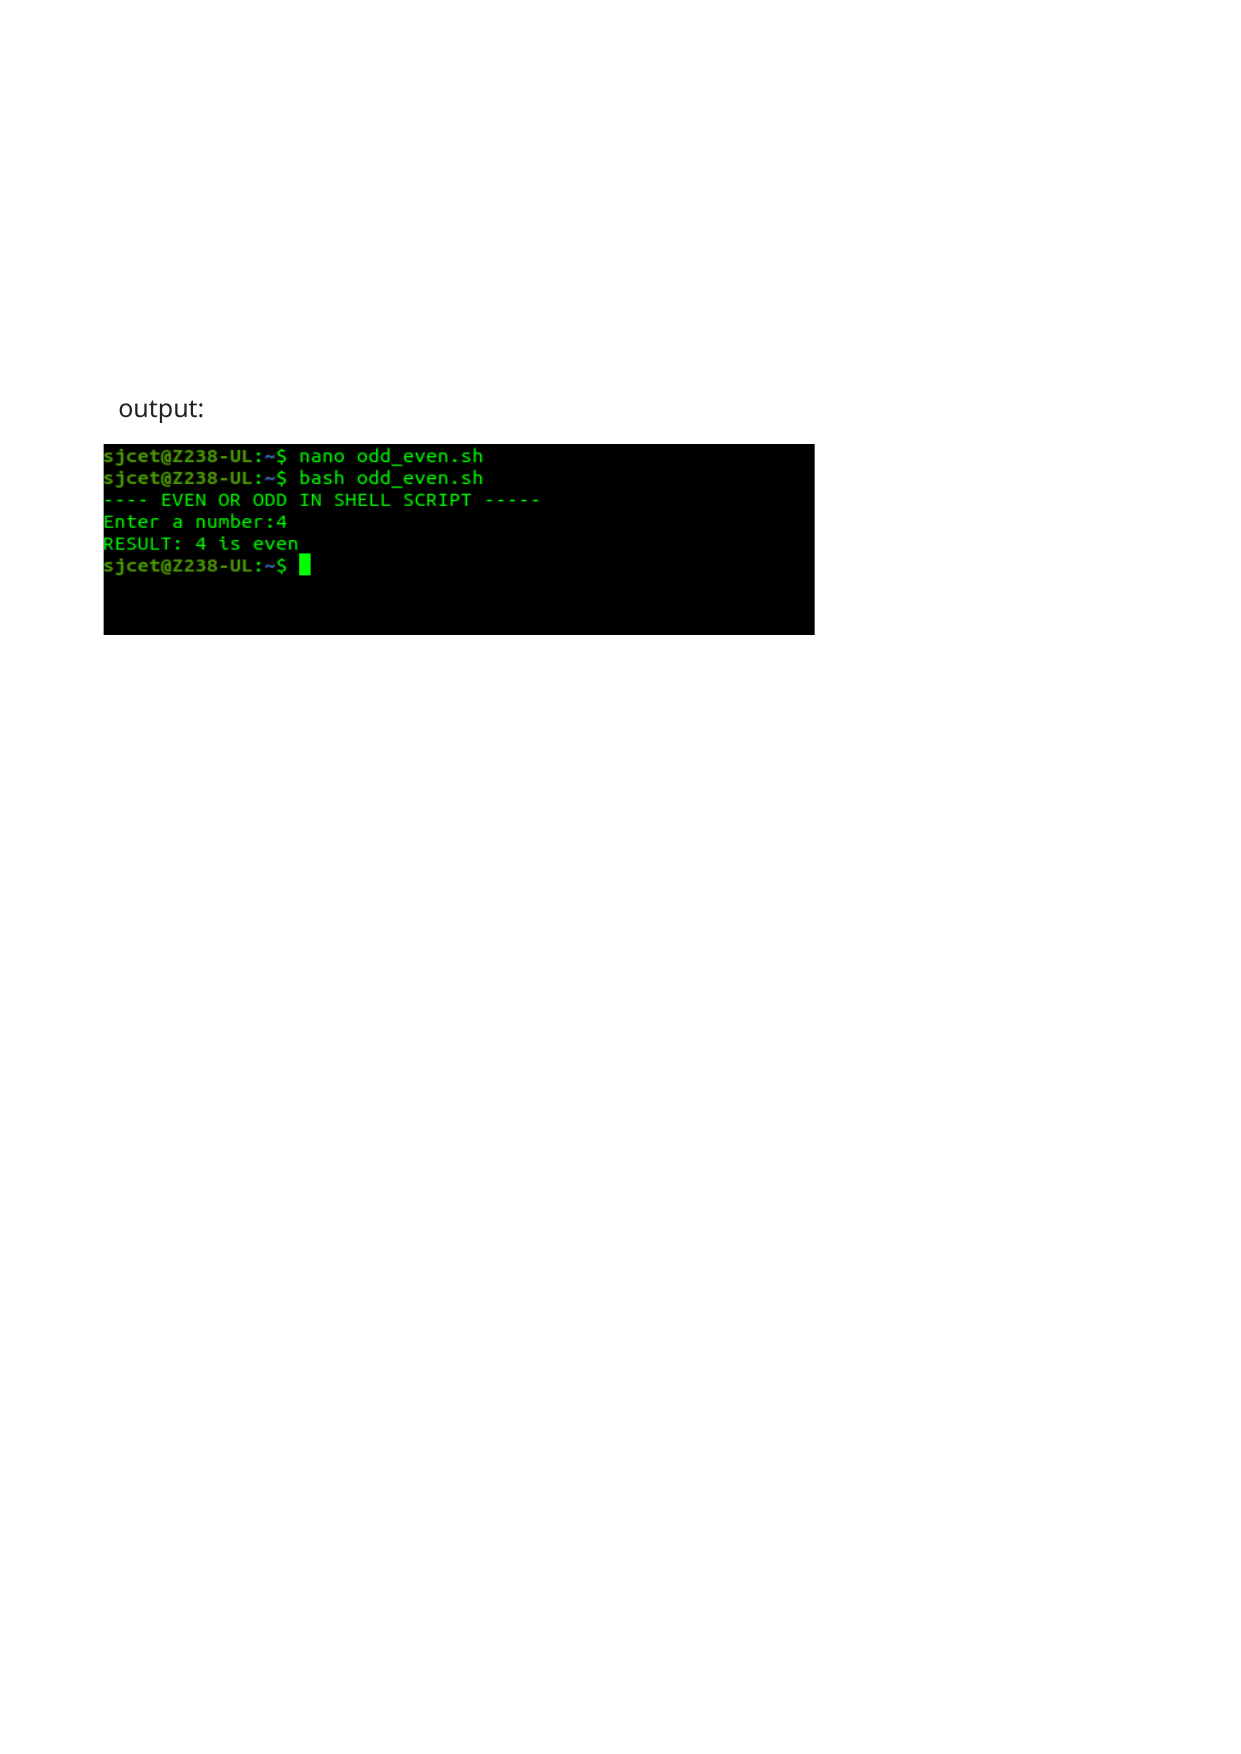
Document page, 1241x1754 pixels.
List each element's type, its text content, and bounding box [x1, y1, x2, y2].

picture [103, 444, 815, 635]
text output: [118, 391, 1122, 425]
